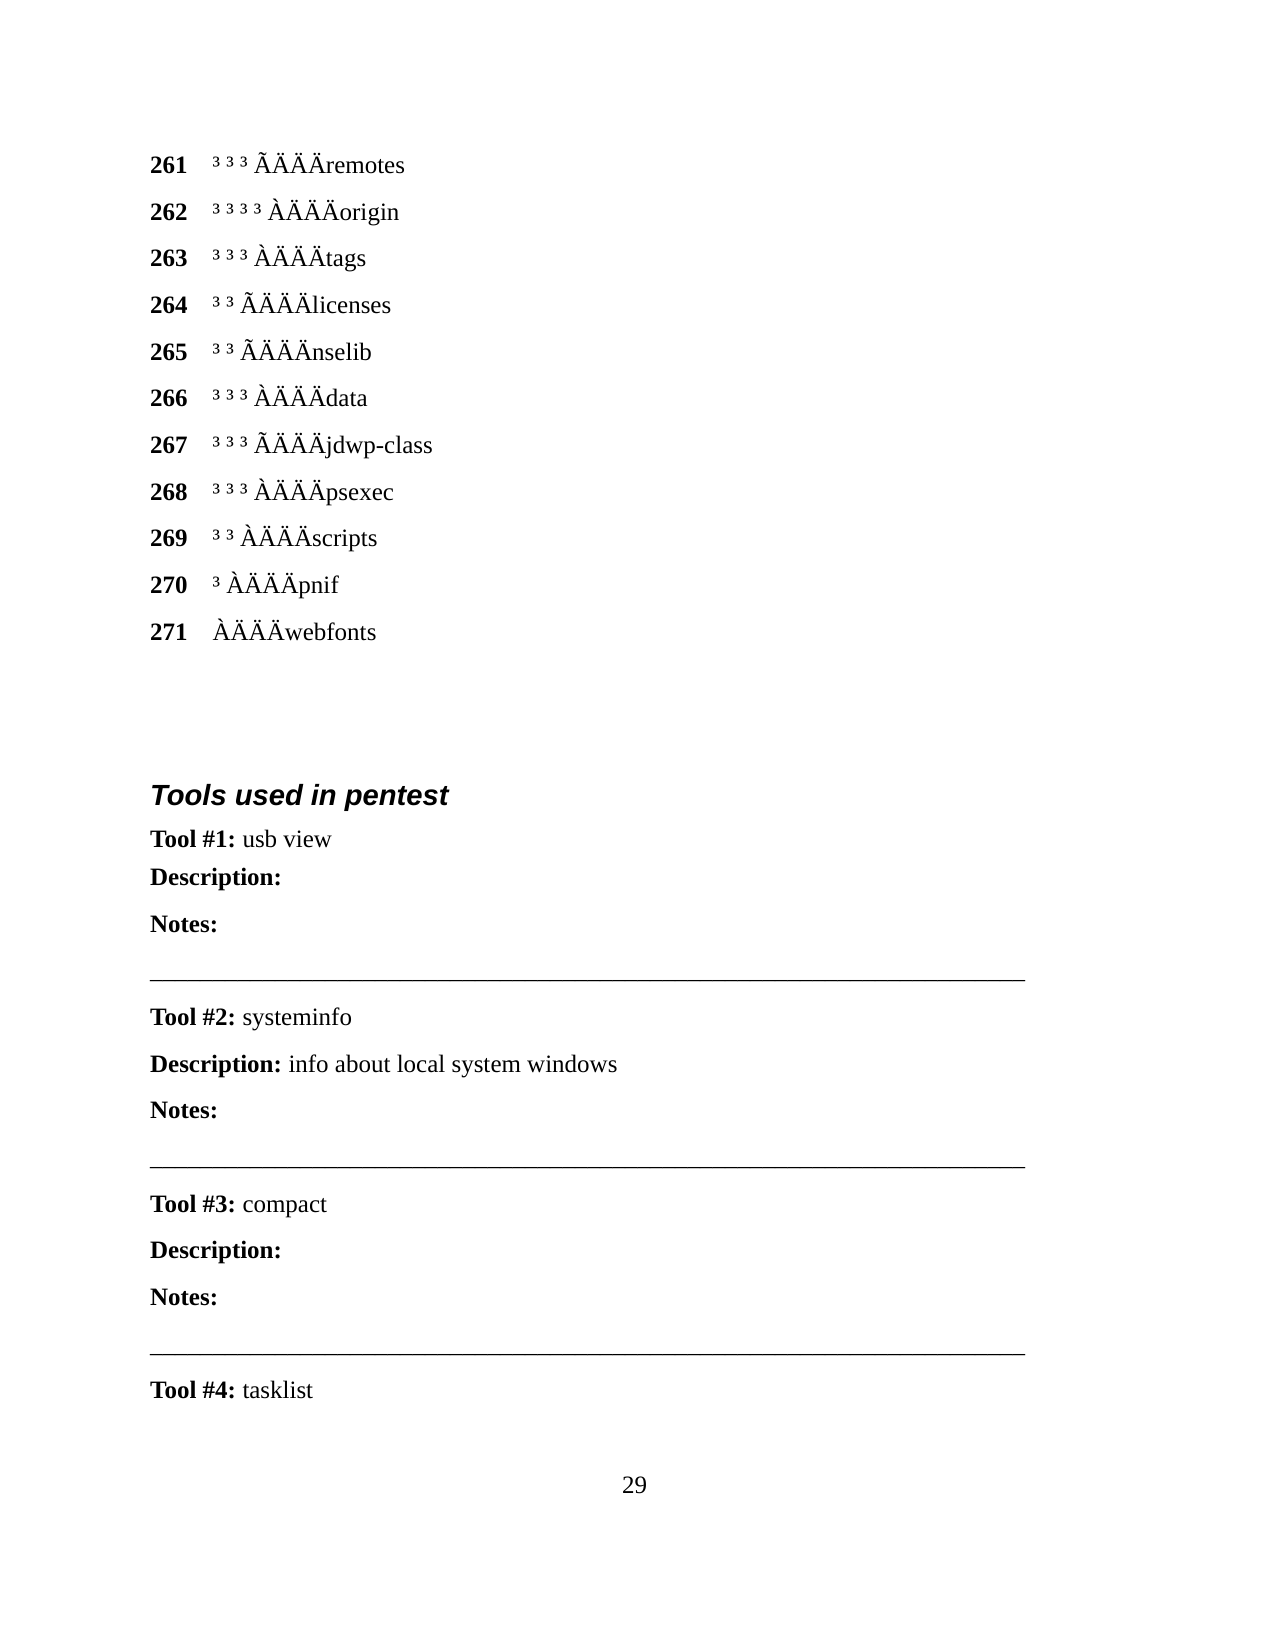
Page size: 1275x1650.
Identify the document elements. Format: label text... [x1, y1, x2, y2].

text Description: [150, 862, 1125, 891]
subtitle Tools used in pentest [150, 778, 1125, 812]
text 271 ÀÄÄÄwebfonts [150, 617, 1125, 645]
text 262 ³ ³ ³ ³ ÀÄÄÄorigin [150, 197, 1125, 225]
text Notes: [150, 1096, 1125, 1124]
text Tool #1: usb view [150, 824, 1125, 853]
text Tool #3: compact [150, 1189, 1125, 1218]
text 267 ³ ³ ³ ÃÄÄÄjdwp-class [150, 430, 1125, 459]
text 269 ³ ³ ÀÄÄÄscripts [150, 523, 1125, 552]
text 261 ³ ³ ³ ÃÄÄÄremotes [150, 150, 1125, 179]
text 268 ³ ³ ³ ÀÄÄÄpsexec [150, 477, 1125, 505]
text Description: info about local system windows [150, 1049, 1125, 1078]
text Tool #4: tasklist [150, 1376, 1125, 1404]
text Notes: [150, 1282, 1125, 1311]
text Description: [150, 1236, 1125, 1264]
text Tool #2: systeminfo [150, 1002, 1125, 1031]
text Notes: [150, 909, 1125, 938]
text ______________________________________________________________________ [150, 1142, 1125, 1171]
text ______________________________________________________________________ [150, 956, 1125, 984]
text 264 ³ ³ ÃÄÄÄlicenses [150, 290, 1125, 319]
text 270 ³ ÀÄÄÄpnif [150, 570, 1125, 599]
text 265 ³ ³ ÃÄÄÄnselib [150, 337, 1125, 365]
text ______________________________________________________________________ [150, 1329, 1125, 1358]
text 263 ³ ³ ³ ÀÄÄÄtags [150, 243, 1125, 272]
text 266 ³ ³ ³ ÀÄÄÄdata [150, 383, 1125, 412]
